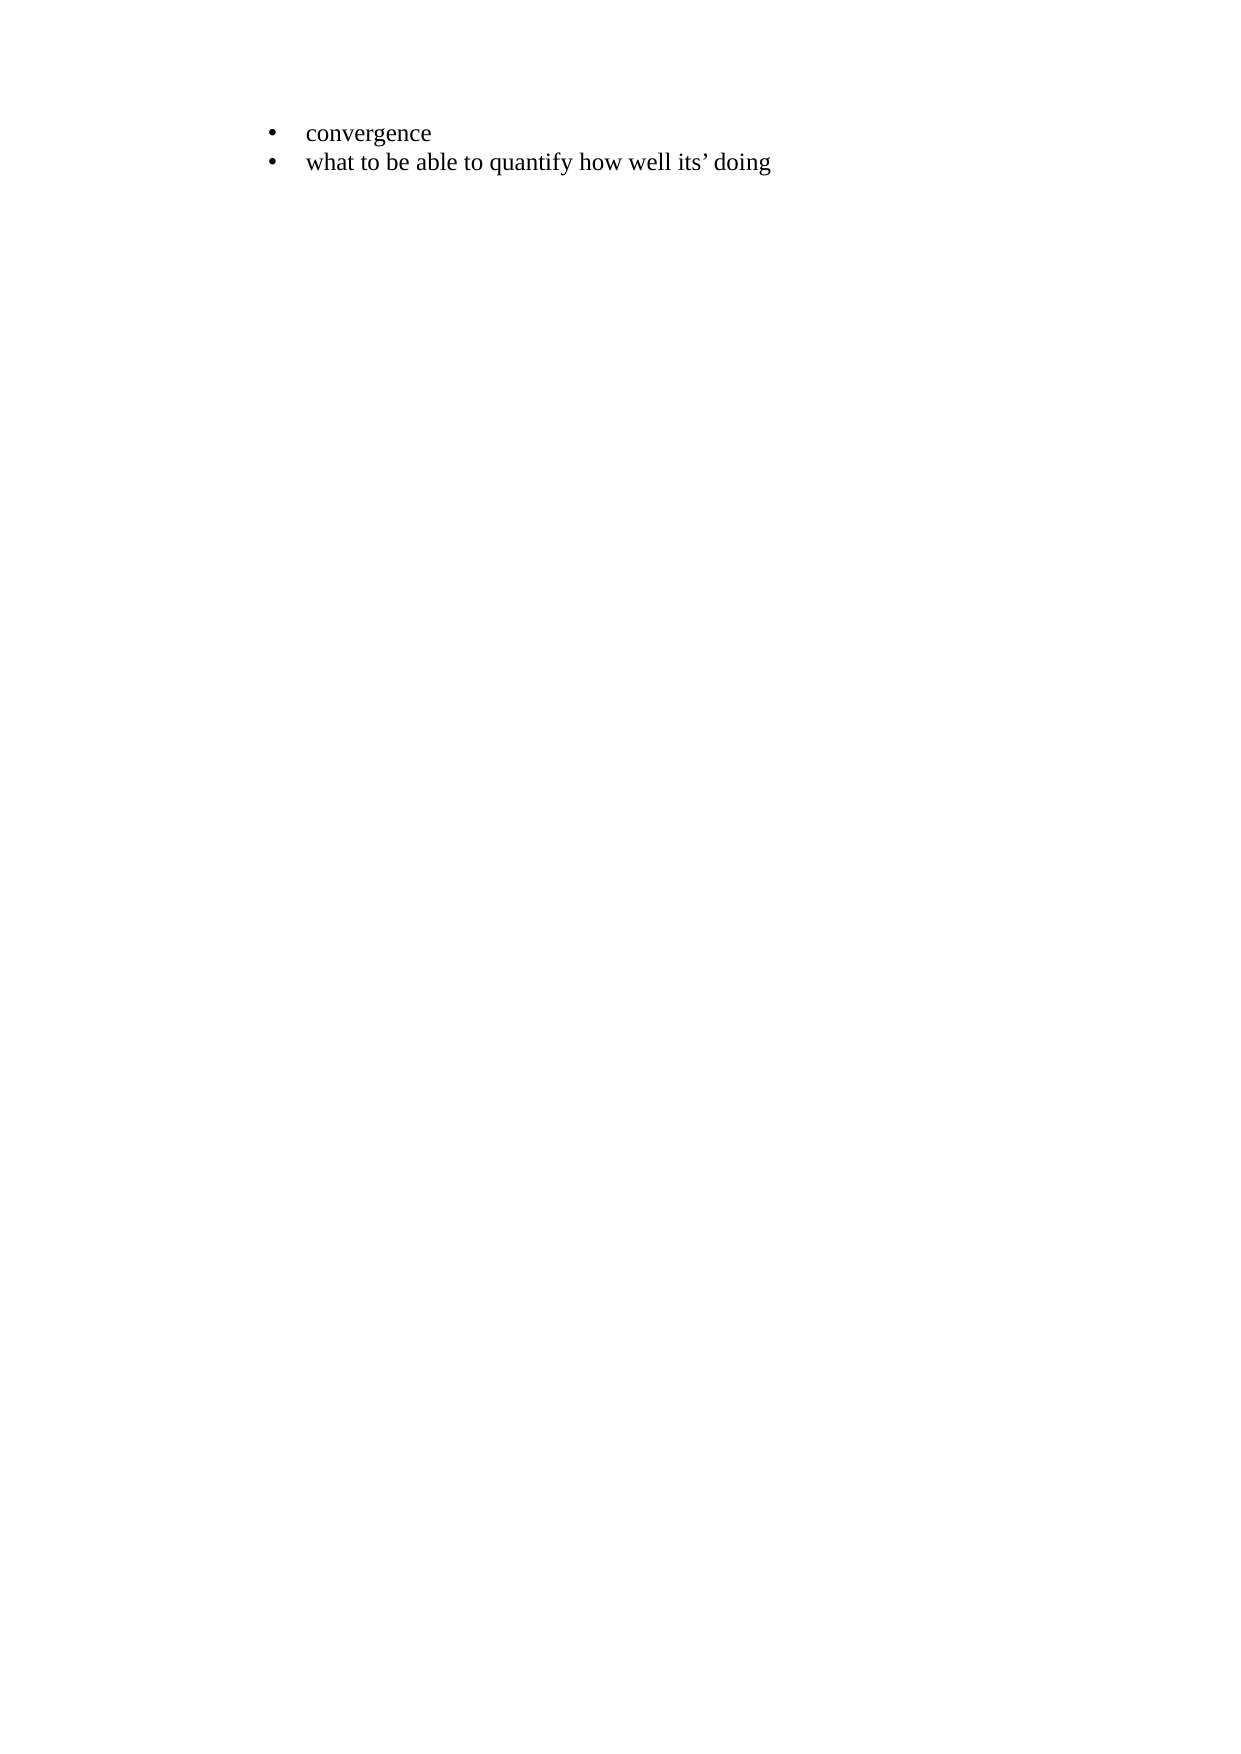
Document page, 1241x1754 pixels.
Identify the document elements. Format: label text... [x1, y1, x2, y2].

list convergence [268, 118, 1122, 147]
list what to be able to quantify how well its’ doing [268, 147, 1122, 176]
